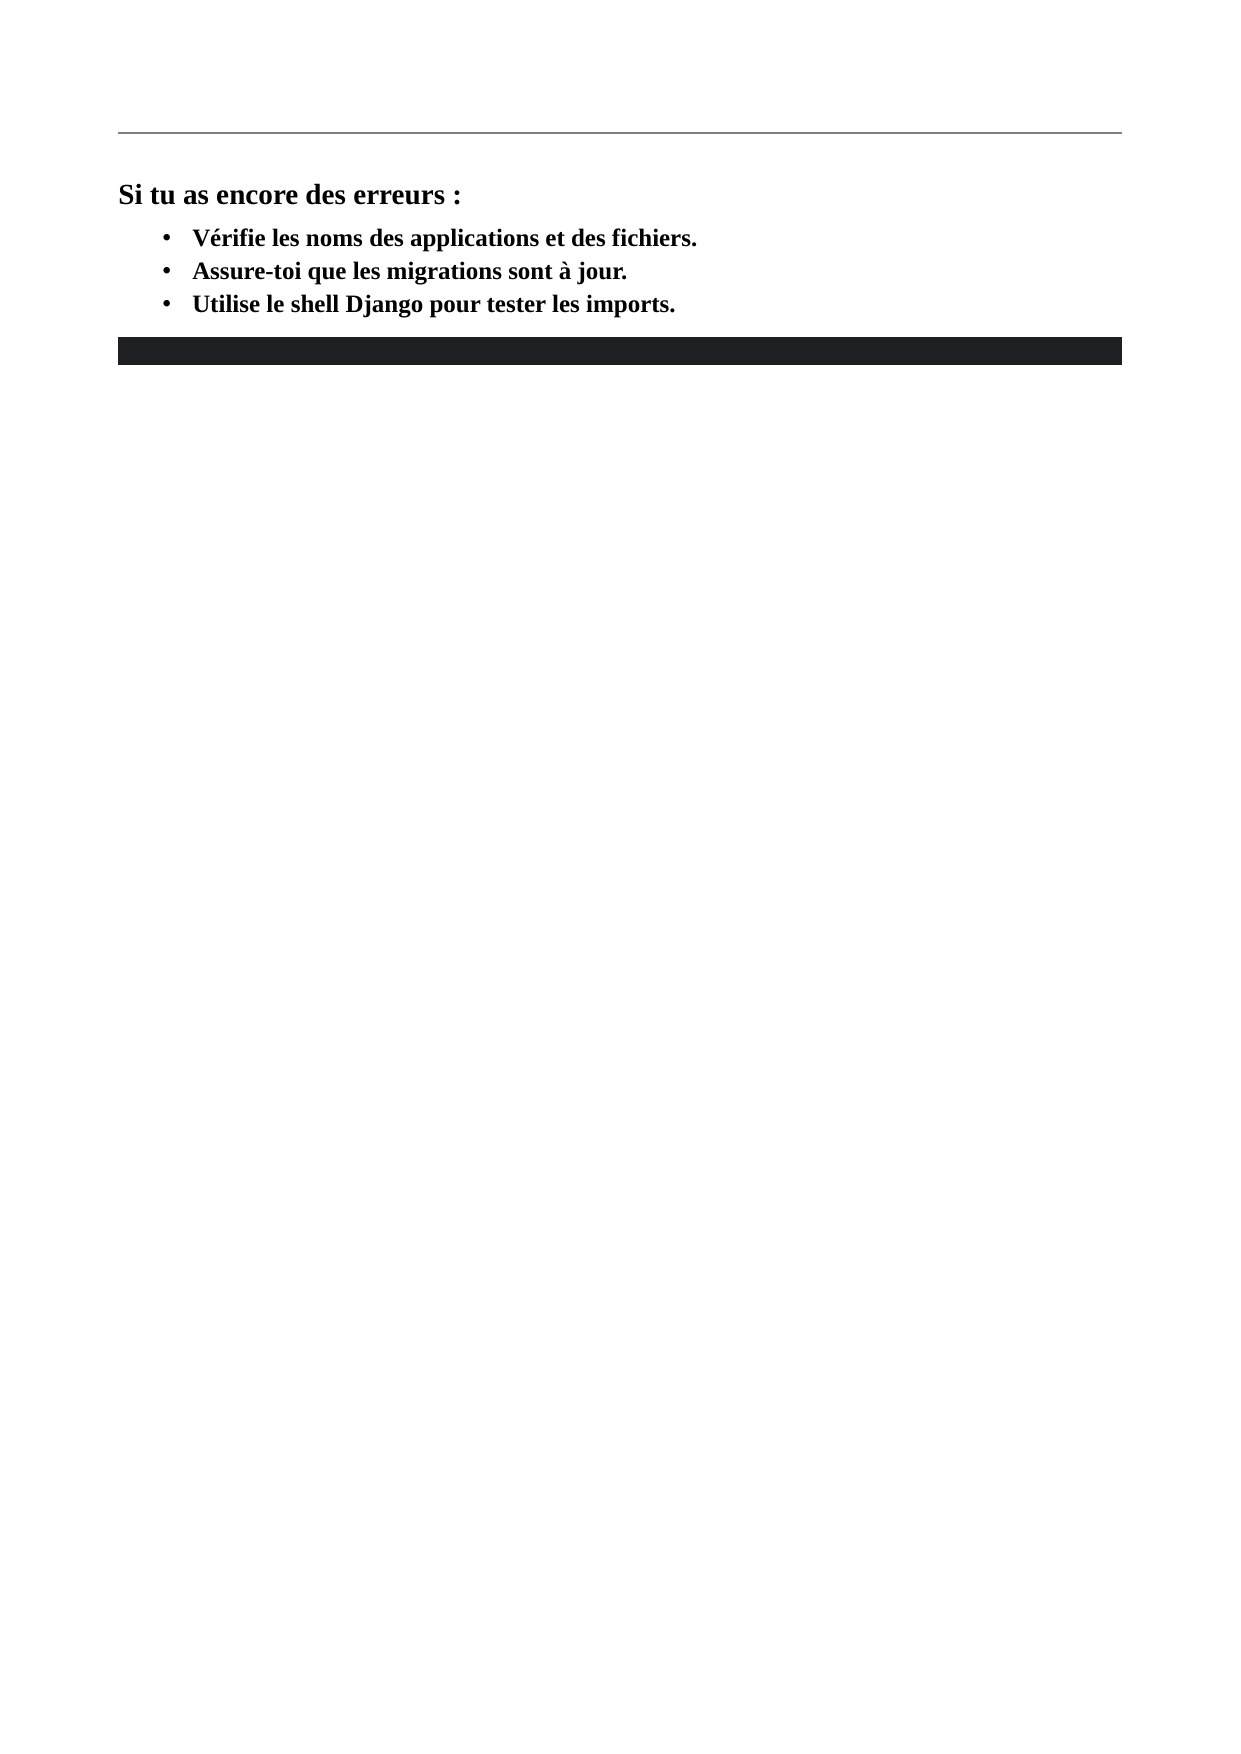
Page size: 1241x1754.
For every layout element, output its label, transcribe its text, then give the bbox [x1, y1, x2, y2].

list Utilise le shell Django pour tester les imports. [162, 289, 1122, 318]
list Assure-toi que les migrations sont à jour. [162, 256, 1122, 285]
subtitle Si tu as encore des erreurs : [118, 177, 1122, 211]
list Vérifie les noms des applications et des fichiers. [162, 223, 1122, 252]
